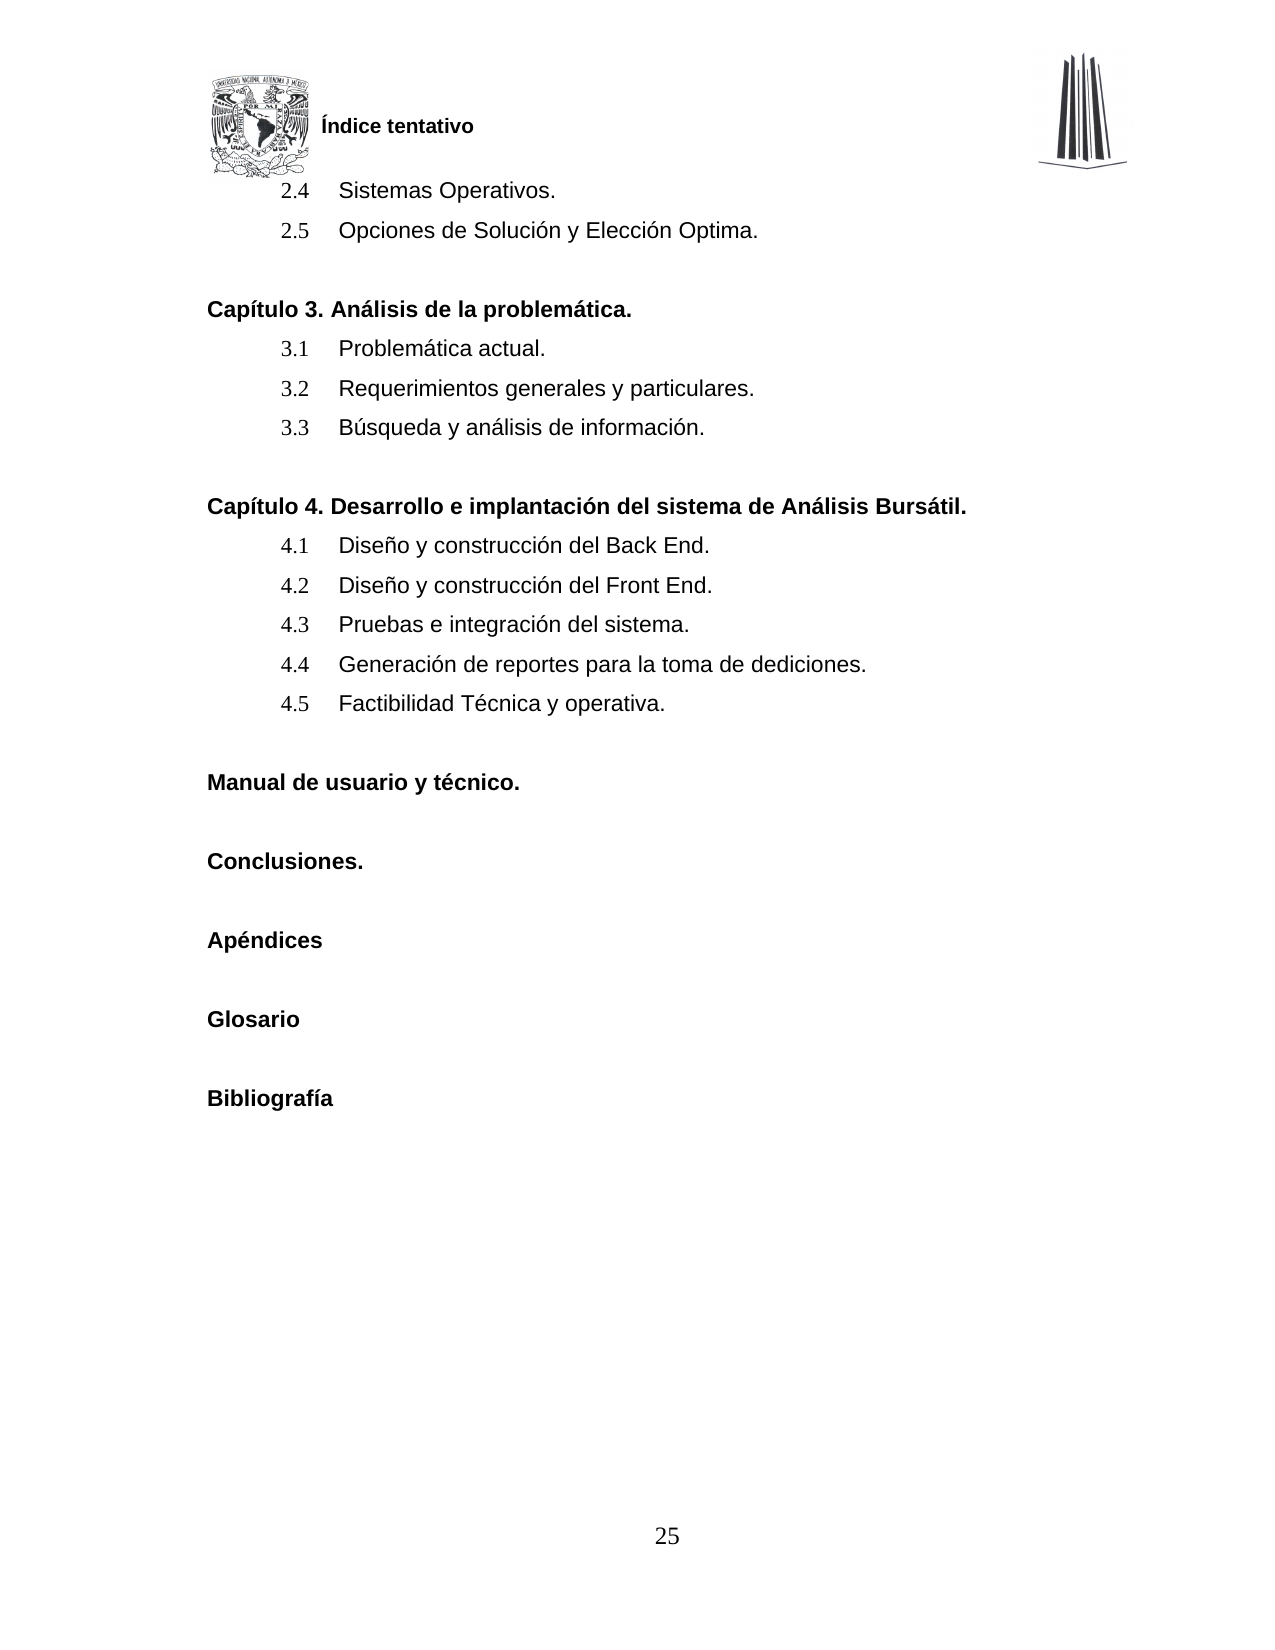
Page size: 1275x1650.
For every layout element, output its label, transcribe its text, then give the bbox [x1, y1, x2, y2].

list Sistemas Operativos. [281, 177, 1127, 203]
picture [1032, 47, 1134, 175]
list Generación de reportes para la toma de dediciones. [281, 651, 1127, 677]
list Diseño y construcción del Front End. [281, 572, 1127, 598]
text Apéndices [207, 927, 1127, 954]
list Búsqueda y análisis de información. [281, 414, 1127, 440]
text Conclusiones. [207, 848, 1127, 875]
list Diseño y construcción del Back End. [281, 532, 1127, 559]
list Factibilidad Técnica y operativa. [281, 690, 1127, 717]
list Problemática actual. [281, 335, 1127, 361]
text Capítulo 3. Análisis de la problemática. [207, 296, 1127, 322]
list Opciones de Solución y Elección Optima. [281, 217, 1127, 243]
text Manual de usuario y técnico. [207, 769, 1127, 796]
text Capítulo 4. Desarrollo e implantación del sistema de Análisis Bursátil. [207, 493, 1127, 519]
text Glosario [207, 1006, 1127, 1033]
list Requerimientos generales y particulares. [281, 374, 1127, 401]
list Pruebas e integración del sistema. [281, 611, 1127, 638]
text Bibliografía [207, 1085, 1127, 1112]
